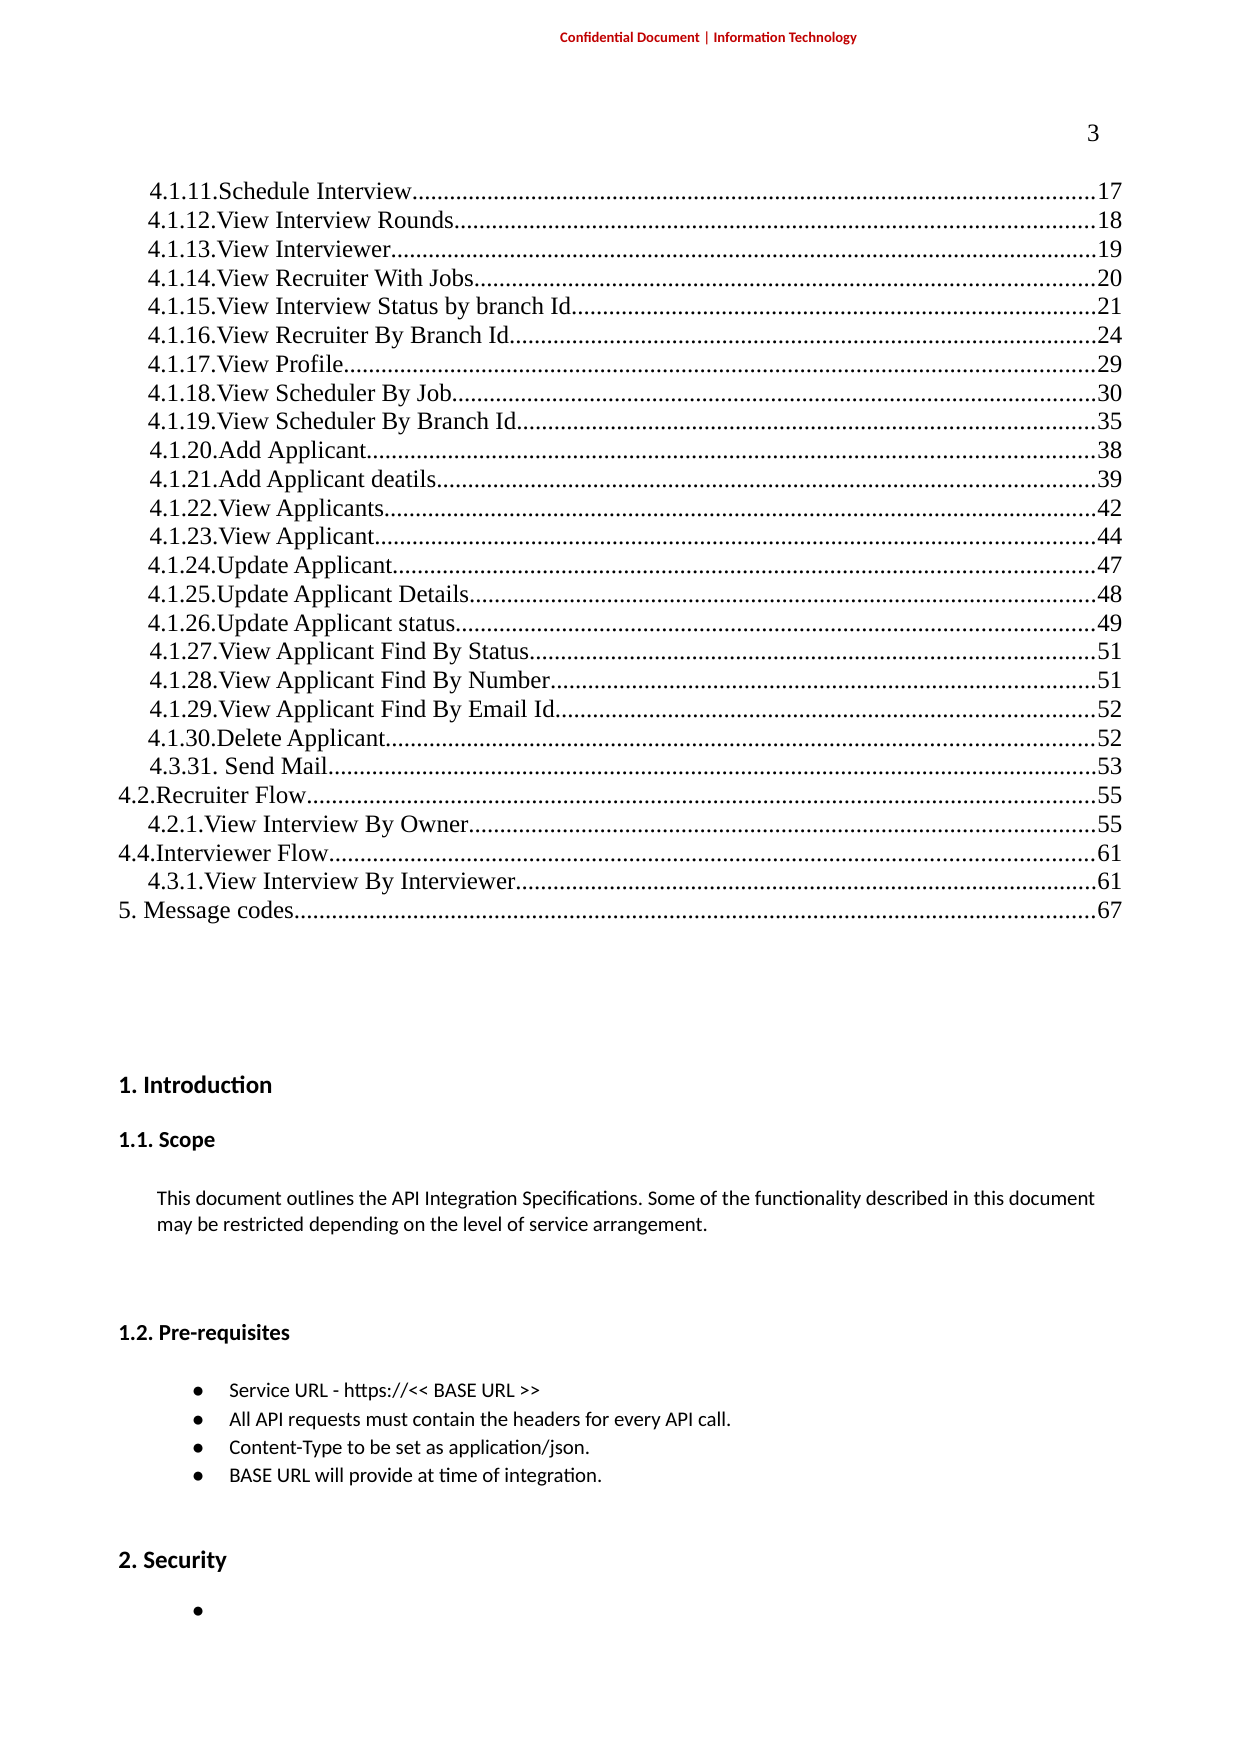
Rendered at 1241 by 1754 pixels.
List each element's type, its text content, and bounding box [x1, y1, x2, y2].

text 4.1.25.Update Applicant Details 48 [148, 579, 1122, 608]
list BASE URL will provide at time of integration. [192, 1462, 1119, 1488]
text 5. Message codes 67 [118, 895, 1122, 924]
text 4.3.31. Send Mail 53 [118, 751, 1122, 780]
list Service URL - https://<< BASE URL >> [192, 1378, 1119, 1403]
subtitle 2. Security [118, 1544, 1122, 1574]
text 4.1.27.View Applicant Find By Status 51 [118, 636, 1122, 665]
text 4.1.16.View Recruiter By Branch Id 24 [148, 320, 1122, 349]
text 4.1.29.View Applicant Find By Email Id 52 [118, 694, 1122, 723]
subtitle Introduction [118, 1070, 1122, 1100]
text 4.1.13.View Interviewer 19 [148, 234, 1122, 263]
text 4.4.Interviewer Flow 61 [118, 838, 1122, 866]
text 4.1.22.View Applicants 42 [118, 493, 1122, 521]
text 4.1.14.View Recruiter With Jobs 20 [148, 263, 1122, 291]
subtitle 1.1. Scope [118, 1125, 1122, 1153]
text 4.1.15.View Interview Status by branch Id 21 [148, 291, 1122, 320]
text 4.2.Recruiter Flow 55 [118, 780, 1122, 809]
subtitle 1.2. Pre-requisites [118, 1318, 1122, 1346]
text 4.1.18.View Scheduler By Job 30 [148, 378, 1122, 406]
text 4.1.30.Delete Applicant 52 [148, 723, 1122, 751]
text 4.1.20.Add Applicant 38 [118, 435, 1122, 464]
text 4.1.26.Update Applicant status 49 [148, 608, 1122, 636]
text 4.1.21.Add Applicant deatils 39 [118, 464, 1122, 493]
text 4.1.28.View Applicant Find By Number 51 [118, 665, 1122, 694]
text 4.1.12.View Interview Rounds 18 [148, 205, 1122, 234]
text 4.1.11.Schedule Interview 17 [118, 176, 1122, 205]
list All API requests must contain the headers for every API call. [192, 1406, 1119, 1431]
text 4.1.19.View Scheduler By Branch Id 35 [148, 406, 1122, 435]
text 4.2.1.View Interview By Owner 55 [148, 809, 1122, 838]
text This document outlines the API Integration Specifications. Some of the functionality described in this document may be restricted depending on the level of service arrangement. [157, 1185, 1119, 1236]
text 4.3.1.View Interview By Interviewer 61 [148, 866, 1122, 895]
text 4.1.23.View Applicant 44 [118, 521, 1122, 550]
list Content-Type to be set as application/json. [192, 1434, 1119, 1459]
text 4.1.17.View Profile 29 [148, 349, 1122, 378]
text 4.1.24.Update Applicant 47 [148, 550, 1122, 579]
